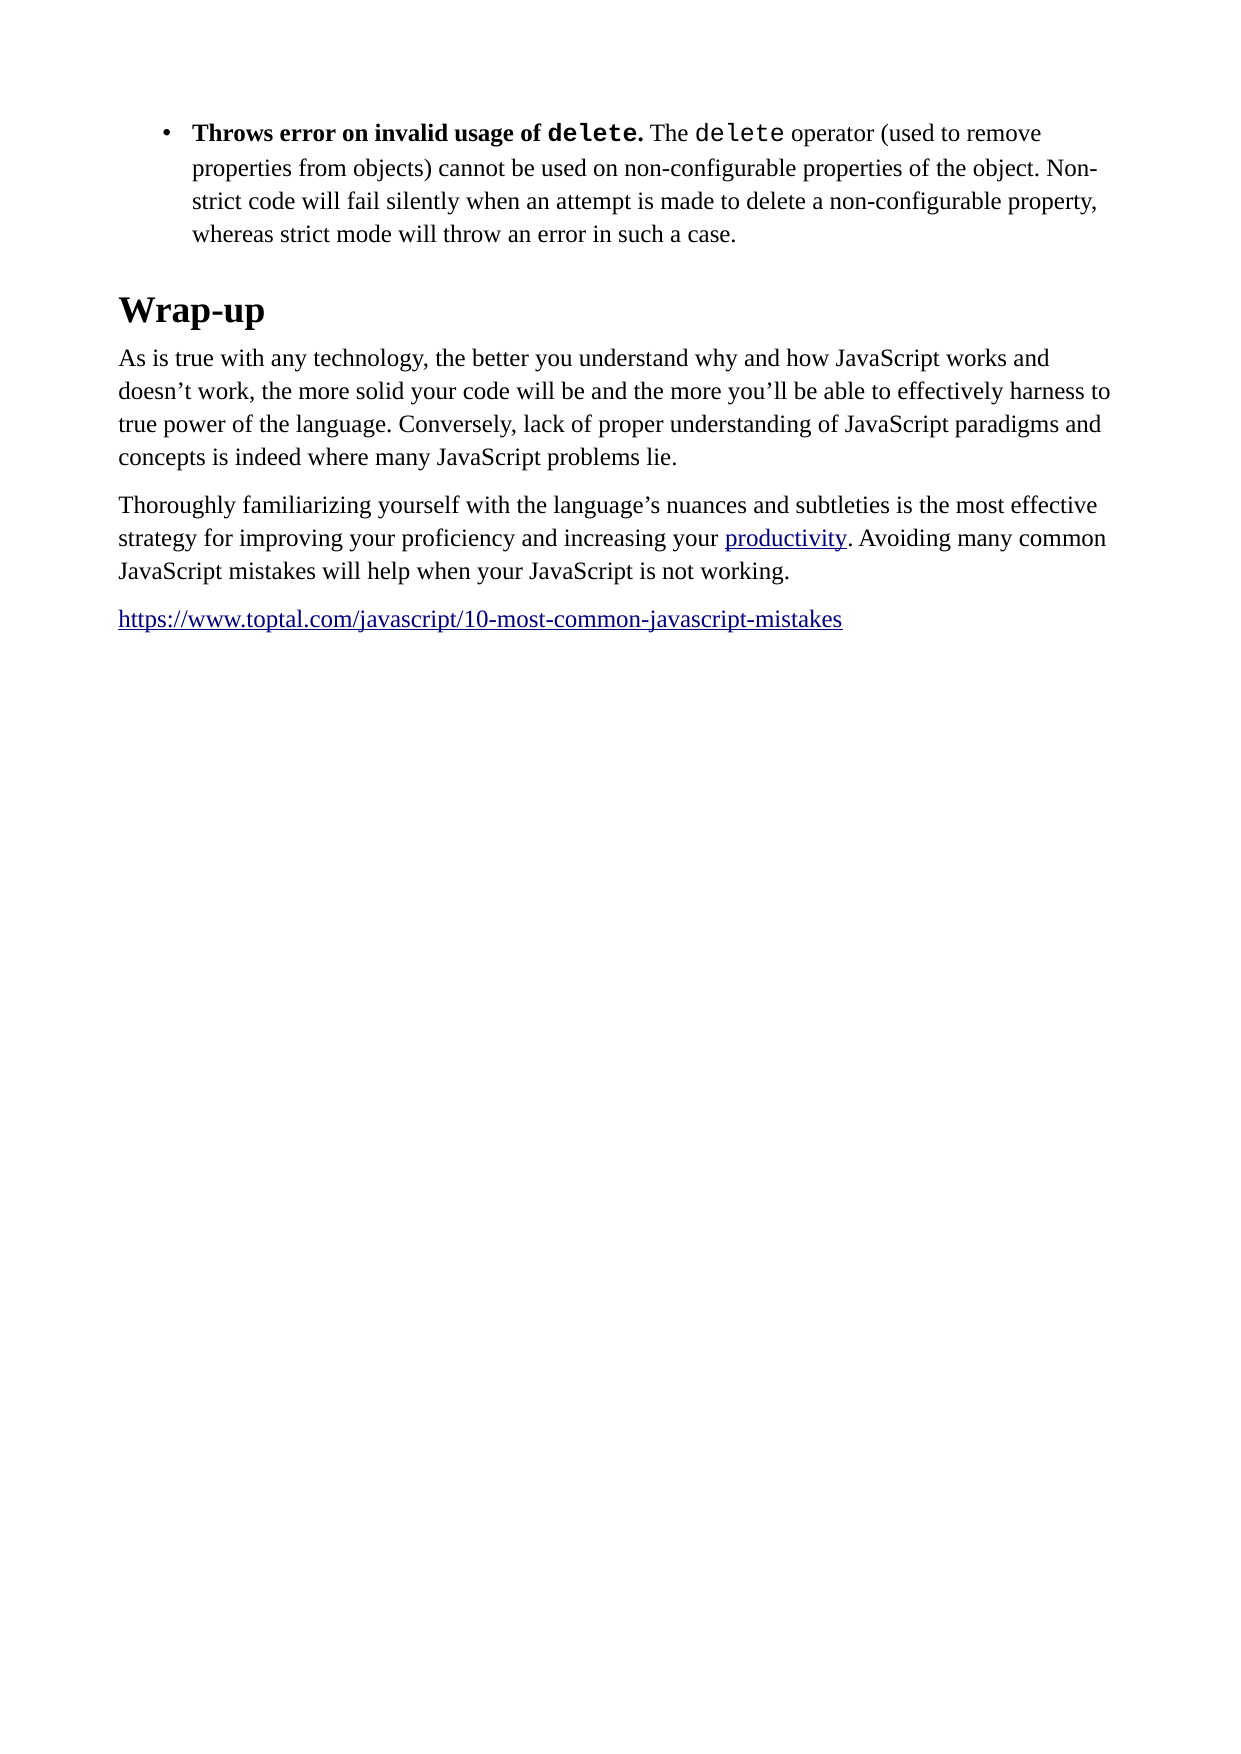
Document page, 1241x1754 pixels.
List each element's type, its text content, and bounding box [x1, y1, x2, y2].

text As is true with any technology, the better you understand why and how JavaScript works and doesn’t work, the more solid your code will be and the more you’ll be able to effectively harness to true power of the language. Conversely, lack of proper understanding of JavaScript paradigms and concepts is indeed where many JavaScript problems lie. [118, 343, 1122, 471]
subtitle Wrap-up [118, 288, 1122, 331]
text Thoroughly familiarizing yourself with the language’s nuances and subtleties is the most effective strategy for improving your proficiency and increasing your productivity. Avoiding many common JavaScript mistakes will help when your JavaScript is not working. [118, 490, 1122, 585]
list Throws error on invalid usage of delete. The delete operator (used to remove properties from objects) cannot be used on non-configurable properties of the object. Non-strict code will fail silently when an attempt is made to delete a non-configurable property, whereas strict mode will throw an error in such a case. [162, 118, 1122, 248]
text https://www.toptal.com/javascript/10-most-common-javascript-mistakes [118, 604, 1122, 632]
